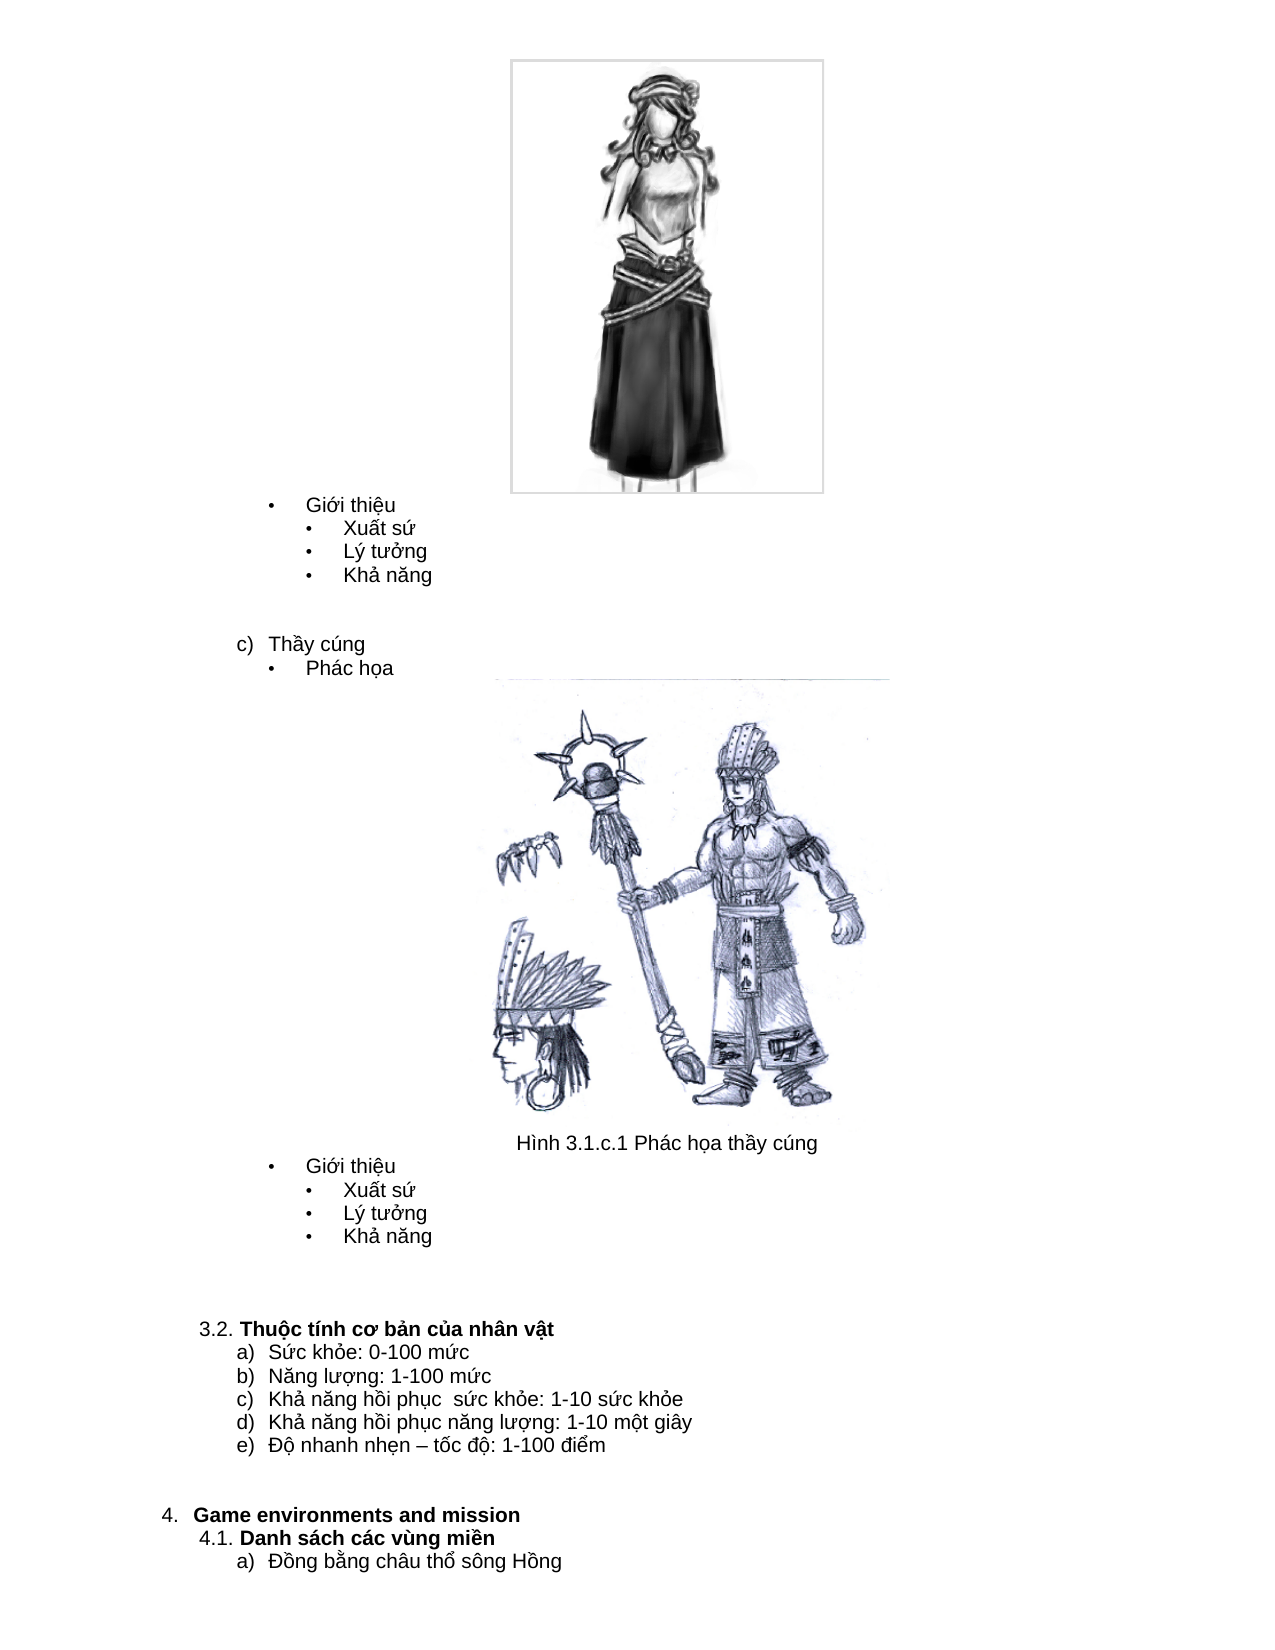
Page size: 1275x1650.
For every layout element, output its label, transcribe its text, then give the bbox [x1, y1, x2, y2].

list Khả năng hồi phục sức khỏe: 1-10 sức khỏe [231, 1387, 1216, 1411]
list Lý tưởng [306, 540, 1216, 563]
list Giới thiệu [268, 1155, 1216, 1178]
list Thuộc tính cơ bản của nhân vật [193, 1318, 1216, 1341]
list Sức khỏe: 0-100 mức [231, 1341, 1216, 1364]
list Xuất sứ [306, 517, 1216, 540]
list Lý tưởng [306, 1202, 1216, 1225]
list Khả năng [306, 563, 1216, 586]
text Hình 3.1.c.1 Phác họa thầy cúng [118, 679, 1216, 1155]
list Khả năng hồi phục năng lượng: 1-10 một giây [231, 1411, 1216, 1434]
list Giới thiệu [268, 59, 1216, 517]
list Game environments and mission [156, 1503, 1216, 1527]
list Năng lượng: 1-100 mức [231, 1364, 1216, 1387]
list Đồng bằng châu thổ sông Hồng [231, 1550, 1216, 1573]
list Thầy cúng [231, 633, 1216, 656]
list Xuất sứ [306, 1178, 1216, 1202]
list Danh sách các vùng miền [193, 1527, 1216, 1550]
list Độ nhanh nhẹn – tốc độ: 1-100 điểm [231, 1434, 1216, 1457]
list Khả năng [306, 1225, 1216, 1248]
list Phác họa [268, 656, 1216, 679]
